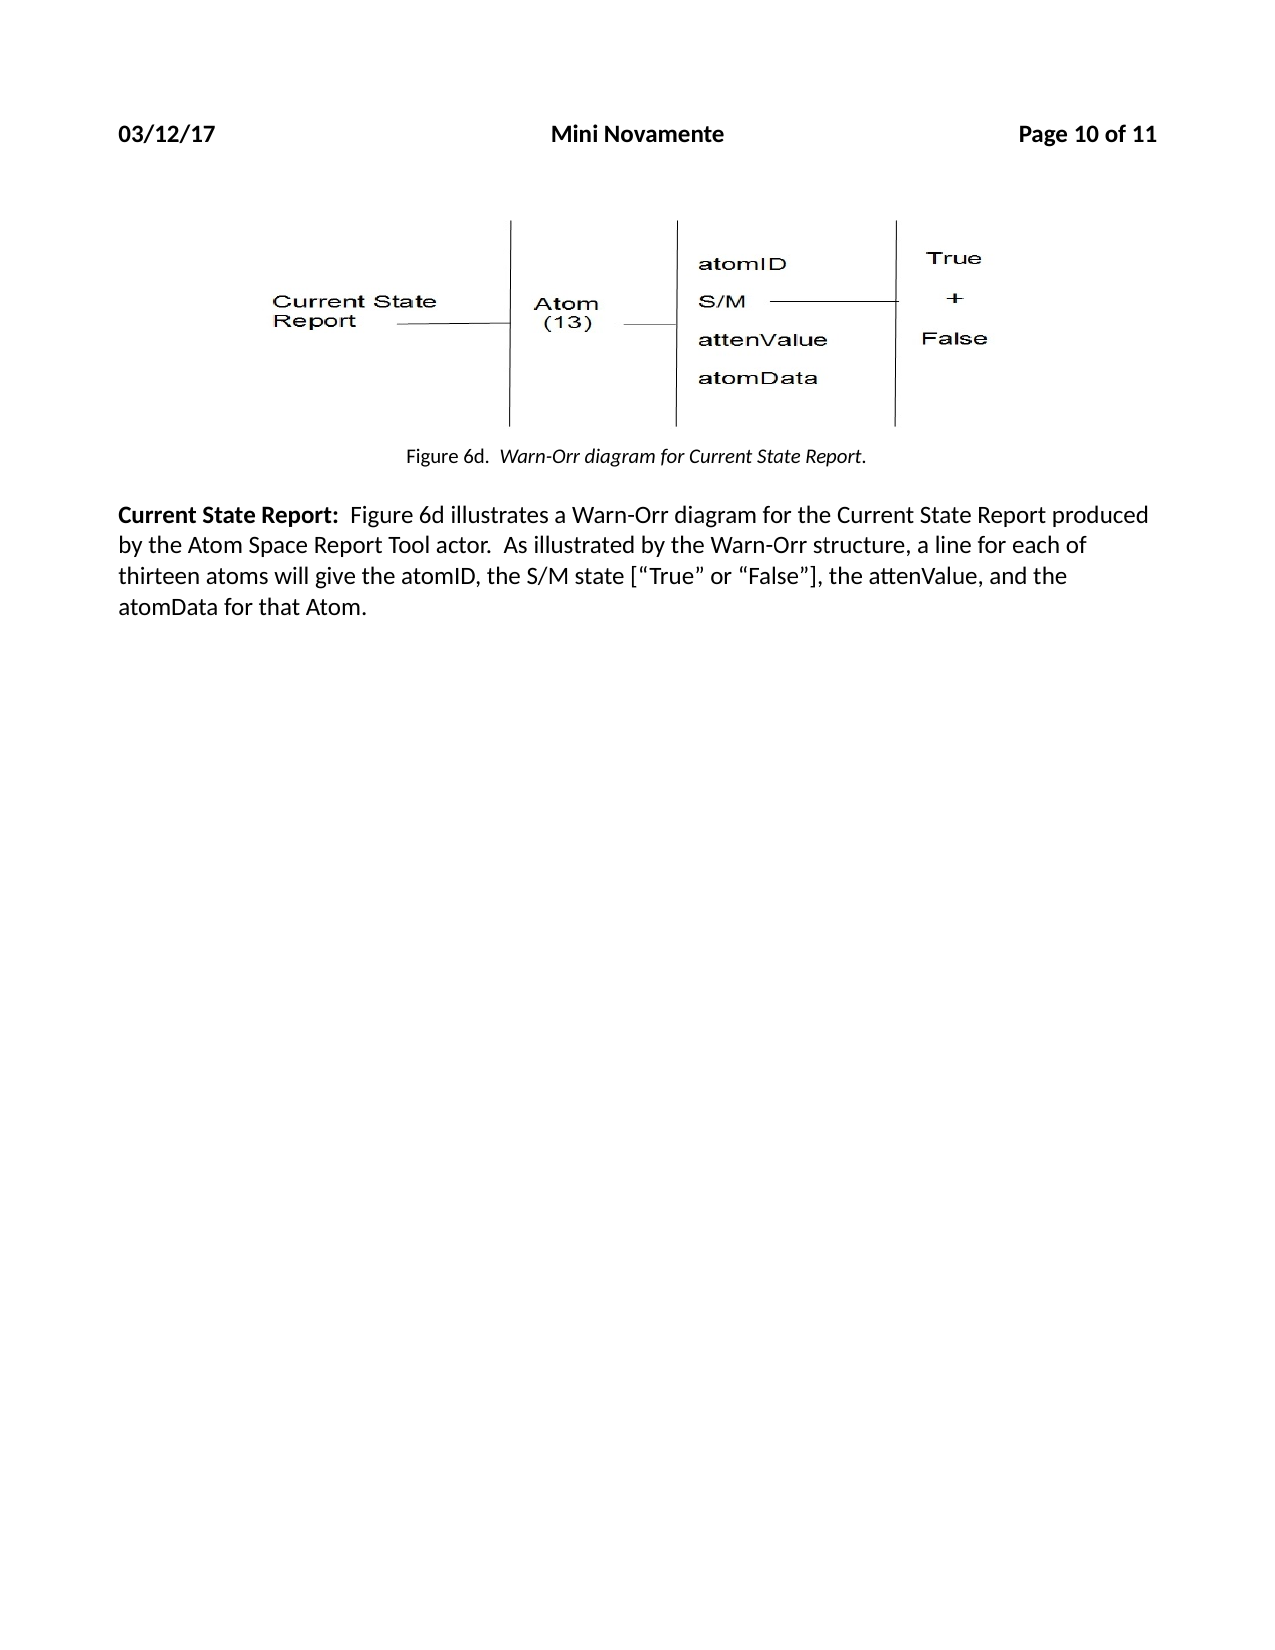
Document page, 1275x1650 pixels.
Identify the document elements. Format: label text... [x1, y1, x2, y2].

text Figure 6d. Warn-Orr diagram for Current State Report. [118, 209, 1157, 469]
text Current State Report: Figure 6d illustrates a Warn-Orr diagram for the Current State Report produced by the Atom Space Report Tool actor. As illustrated by the Warn-Orr structure, a line for each of thirteen atoms will give the atomID, the S/M state [“True” or “False”], the attenValue, and the atomData for that Atom. [118, 499, 1157, 621]
picture [253, 208, 1022, 444]
